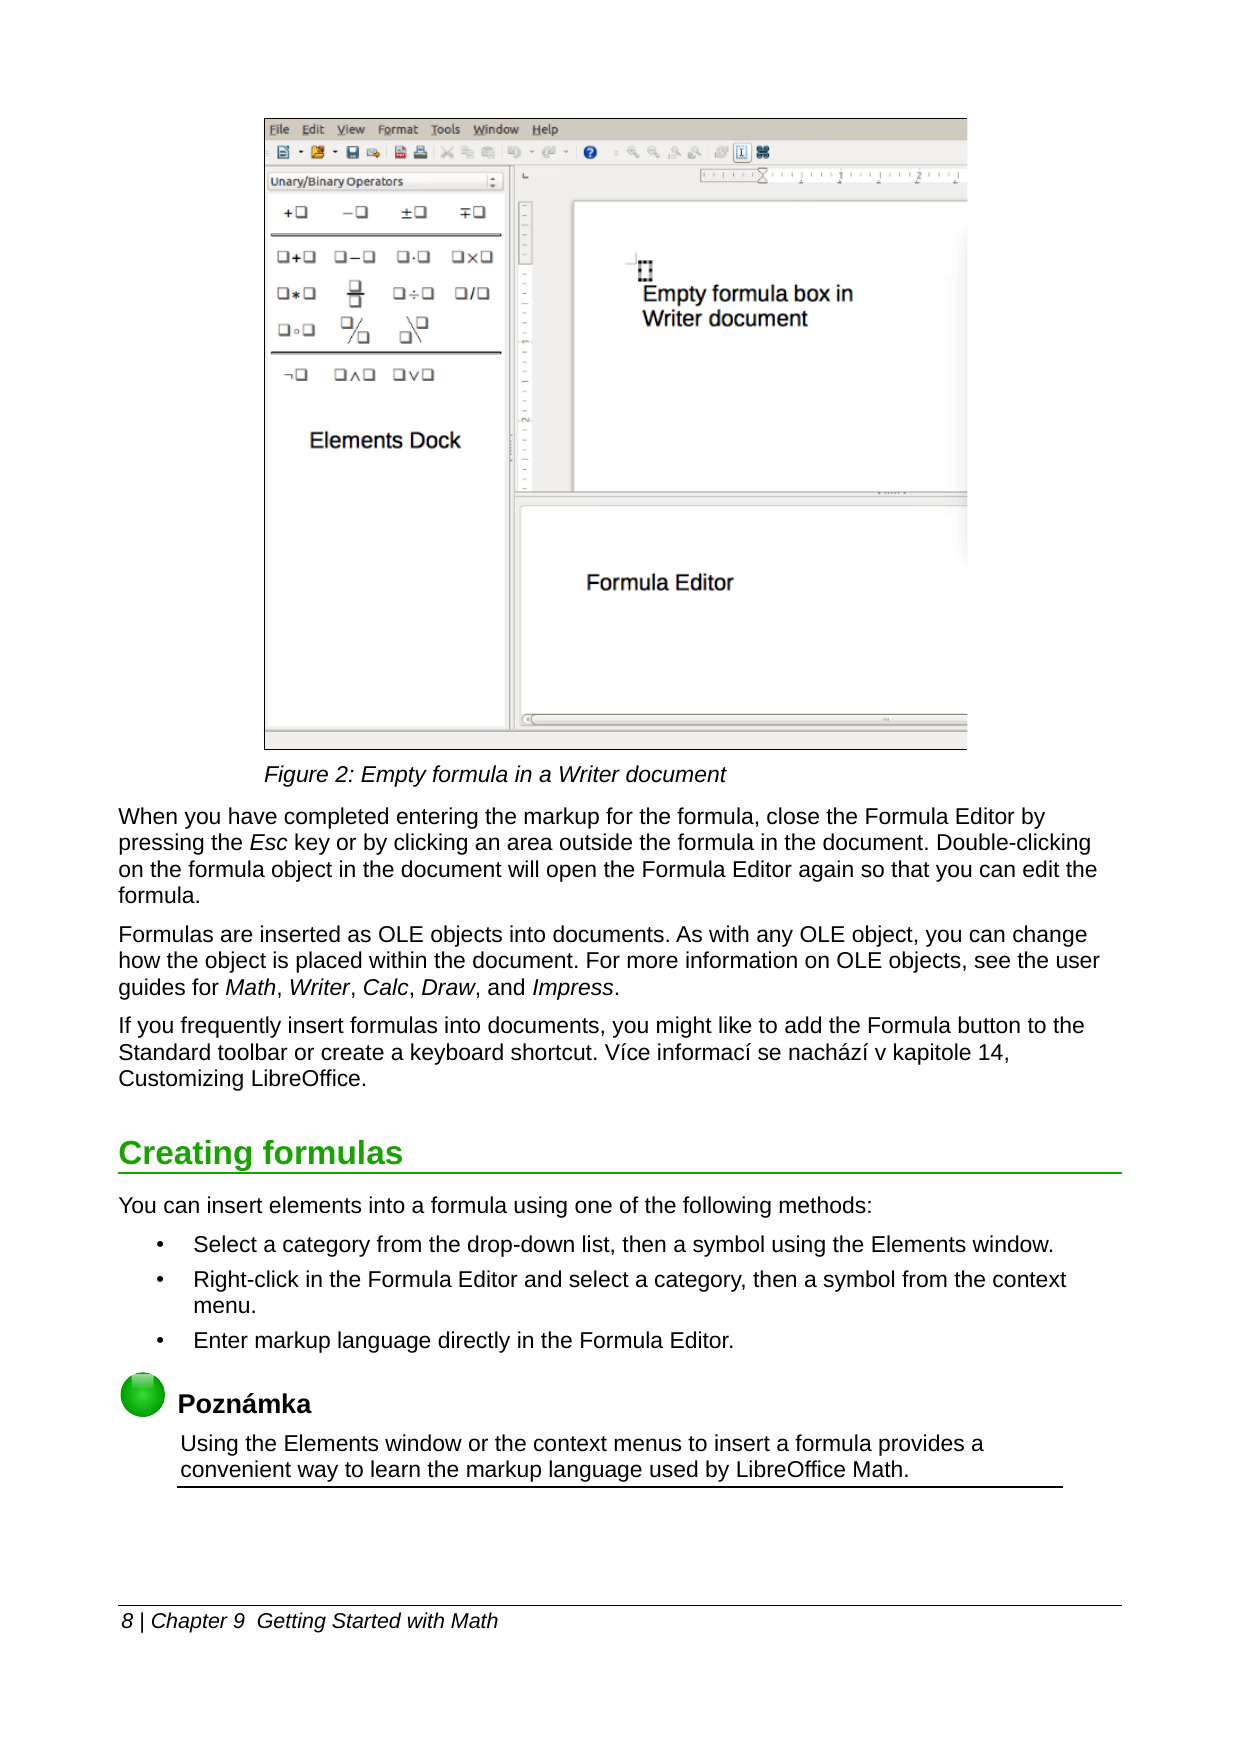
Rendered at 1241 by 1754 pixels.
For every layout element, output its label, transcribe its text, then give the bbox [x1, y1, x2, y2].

text Formulas are inserted as OLE objects into documents. As with any OLE object, you can change how the object is placed within the document. For more information on OLE objects, see the user guides for Math, Writer, Calc, Draw, and Impress. [118, 921, 1122, 1000]
text You can insert elements into a formula using one of the following methods: [118, 1192, 1122, 1218]
list Right-click in the Formula Editor and select a category, then a symbol from the context menu. [156, 1266, 1122, 1318]
list Enter markup language directly in the Formula Editor. [156, 1327, 1122, 1354]
text Figure 2: Empty formula in a Writer document [264, 761, 976, 788]
text If you frequently insert formulas into documents, you might like to add the Formula button to the Standard toolbar or create a keyboard shortcut. Více informací se nachází v kapitole 14, Customizing LibreOffice. [118, 1012, 1122, 1091]
text Using the Elements window or the context menus to insert a formula provides a convenient way to learn the markup language used by LibreOffice Math. [177, 1427, 1063, 1486]
picture [265, 118, 968, 749]
subtitle Creating formulas [118, 1133, 1122, 1172]
subtitle Poznámka [118, 1370, 1122, 1419]
text When you have completed entering the markup for the formula, close the Formula Editor by pressing the Esc key or by clicking an area outside the formula in the document. Double-clicking on the formula object in the document will open the Formula Editor again so that you can edit the formula. [118, 803, 1122, 908]
list Select a category from the drop-down list, then a symbol using the Elements window. [156, 1231, 1122, 1257]
